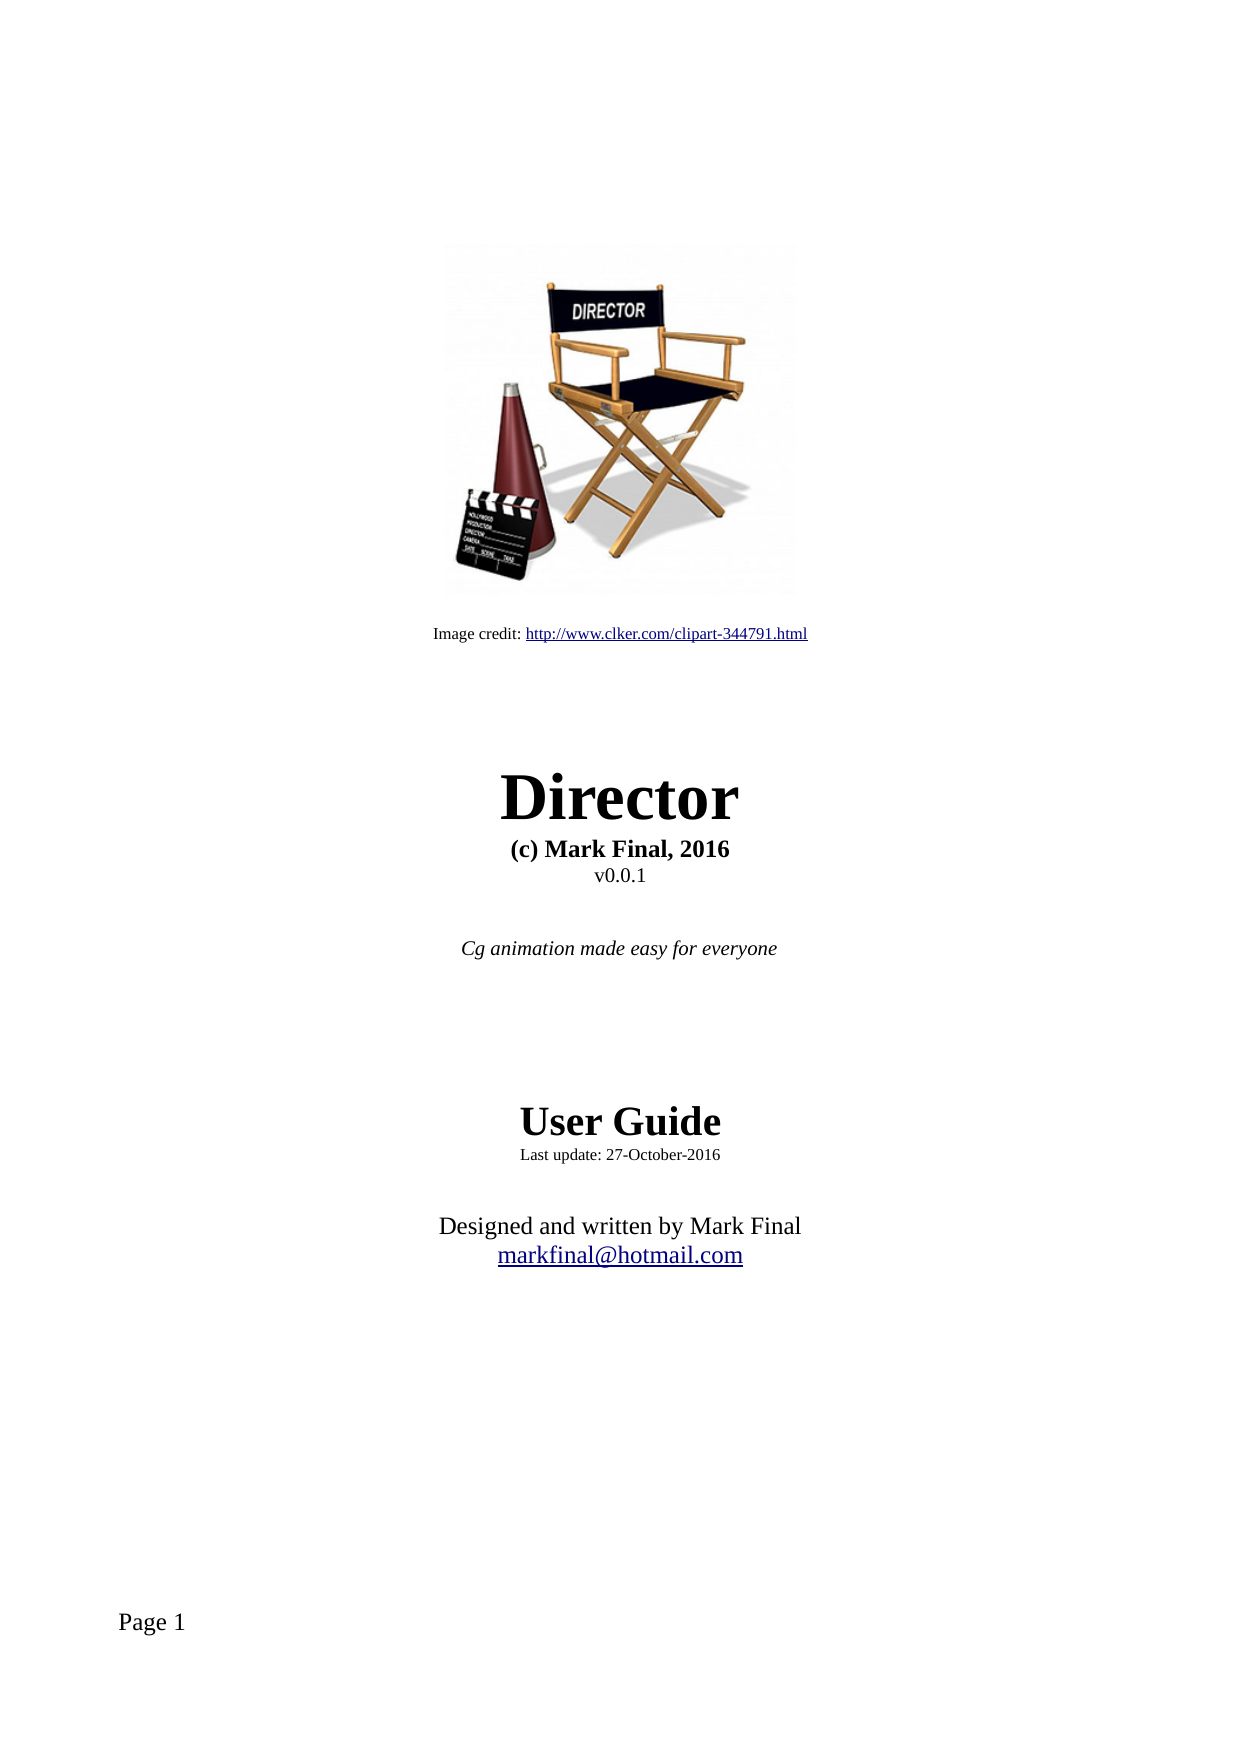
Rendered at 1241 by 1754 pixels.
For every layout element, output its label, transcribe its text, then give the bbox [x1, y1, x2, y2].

text v0.0.1 [118, 863, 1122, 887]
text Designed and written by Mark Final [118, 1211, 1122, 1240]
text Cg animation made easy for everyone [118, 936, 1122, 960]
text Image credit: http://www.clker.com/clipart-344791.html [118, 623, 1122, 643]
text markfinal@hotmail.com [118, 1240, 1122, 1269]
picture [444, 243, 796, 595]
text Last update: 27-October-2016 [118, 1144, 1122, 1163]
text Director [118, 758, 1122, 834]
text User Guide [118, 1096, 1122, 1144]
text (c) Mark Final, 2016 [118, 834, 1122, 863]
